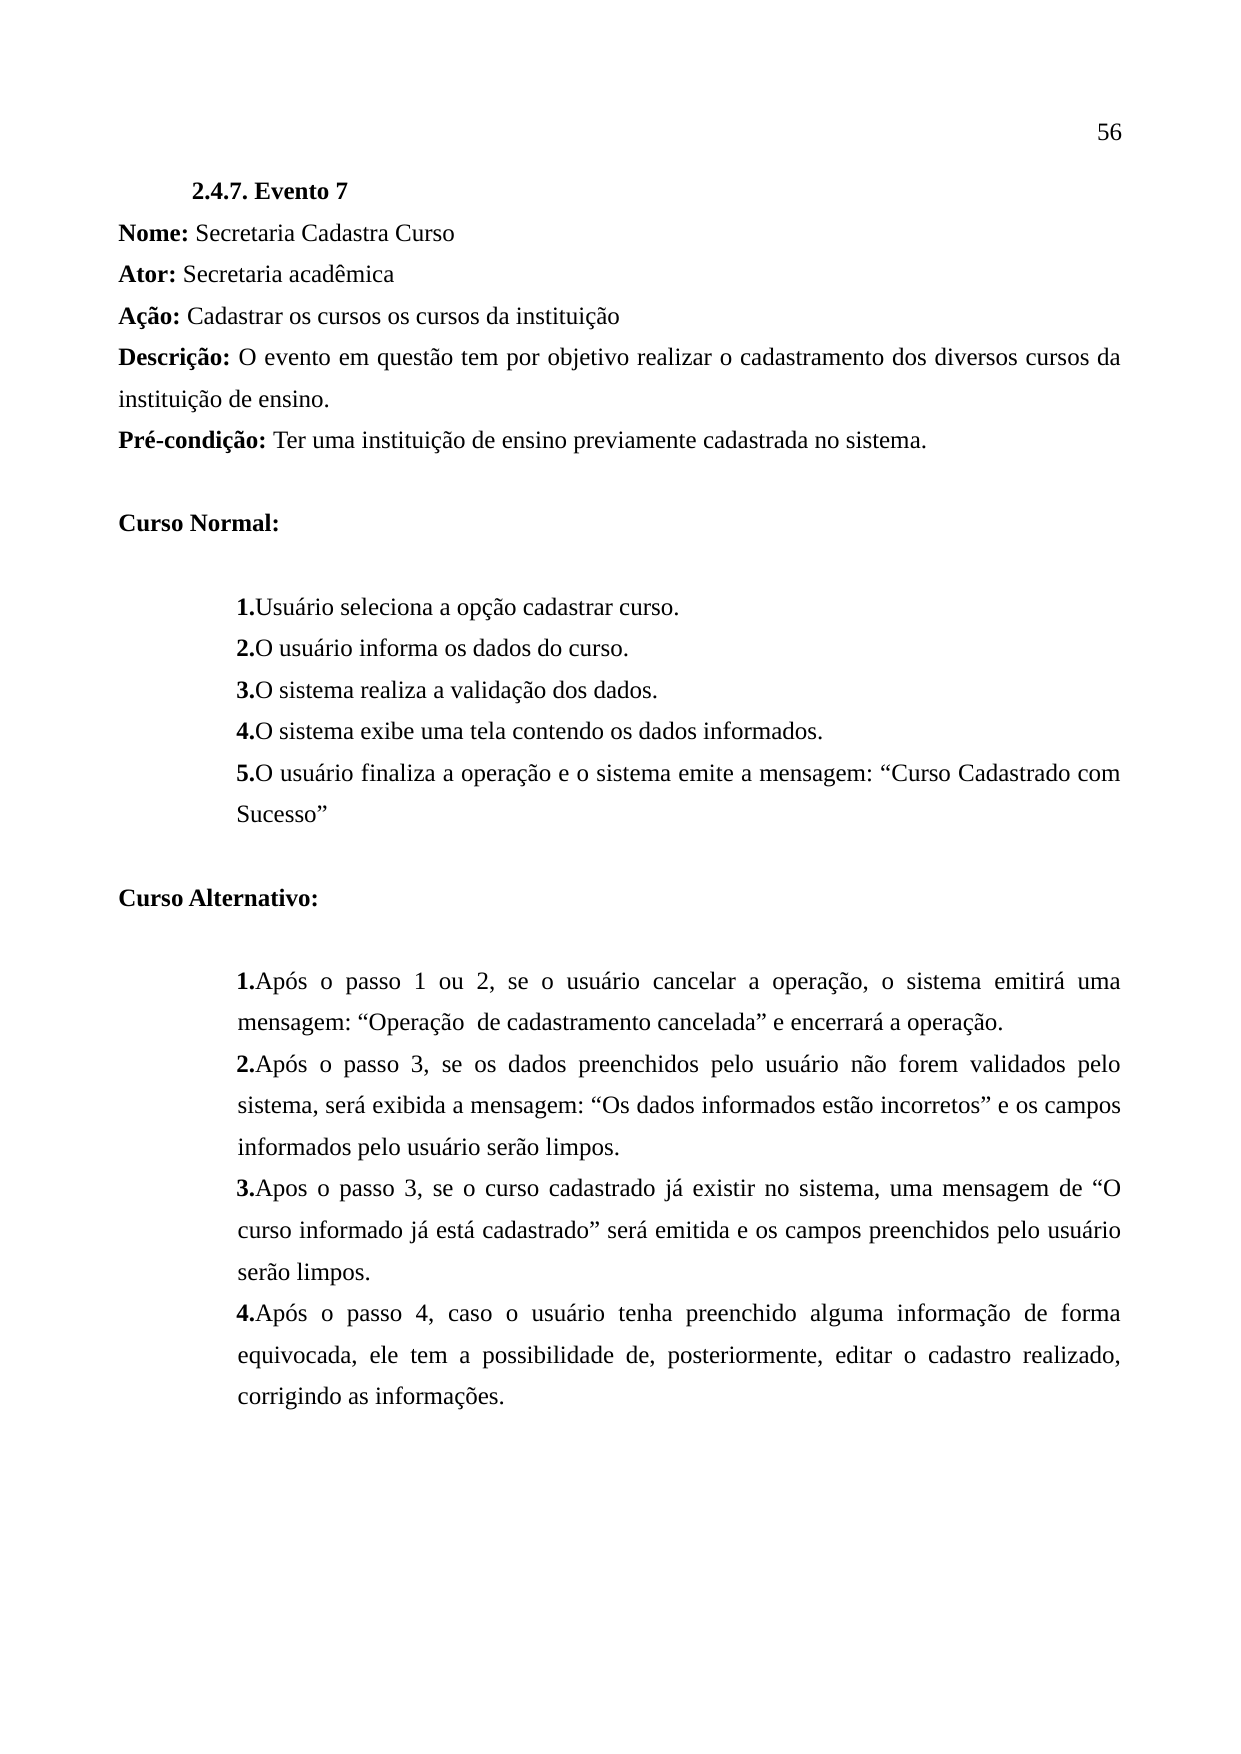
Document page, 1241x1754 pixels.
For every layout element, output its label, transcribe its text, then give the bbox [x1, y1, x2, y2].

text 2.4.7. Evento 7 [118, 177, 1122, 205]
list Apos o passo 3, se o curso cadastrado já existir no sistema, uma mensagem de “O curso informado já está cadastrado” será emitida e os campos preenchidos pelo usuário serão limpos. [236, 1174, 1122, 1285]
text Ação: Cadastrar os cursos os cursos da instituição [118, 302, 1122, 329]
list Após o passo 4, caso o usuário tenha preenchido alguma informação de forma equivocada, ele tem a possibilidade de, posteriormente, editar o cadastro realizado, corrigindo as informações. [236, 1299, 1122, 1410]
text Descrição: O evento em questão tem por objetivo realizar o cadastramento dos diversos cursos da instituição de ensino. [118, 343, 1122, 413]
list Após o passo 3, se os dados preenchidos pelo usuário não forem validados pelo sistema, será exibida a mensagem: “Os dados informados estão incorretos” e os campos informados pelo usuário serão limpos. [236, 1050, 1122, 1161]
text Ator: Secretaria acadêmica [118, 260, 1122, 288]
list Após o passo 1 ou 2, se o usuário cancelar a operação, o sistema emitirá uma mensagem: “Operação de cadastramento cancelada” e encerrará a operação. [236, 967, 1122, 1036]
list 2.O usuário informa os dados do curso. [236, 634, 1122, 662]
text Curso Normal: [118, 509, 1122, 537]
list 4.O sistema exibe uma tela contendo os dados informados. [236, 717, 1122, 745]
text Nome: Secretaria Cadastra Curso [118, 219, 1122, 246]
list 1.Usuário seleciona a opção cadastrar curso. [236, 593, 1122, 620]
list 3.O sistema realiza a validação dos dados. [236, 676, 1122, 703]
list 5.O usuário finaliza a operação e o sistema emite a mensagem: “Curso Cadastrado com Sucesso” [236, 759, 1122, 828]
text Pré-condição: Ter uma instituição de ensino previamente cadastrada no sistema. [118, 426, 1122, 454]
text Curso Alternativo: [118, 884, 1122, 911]
